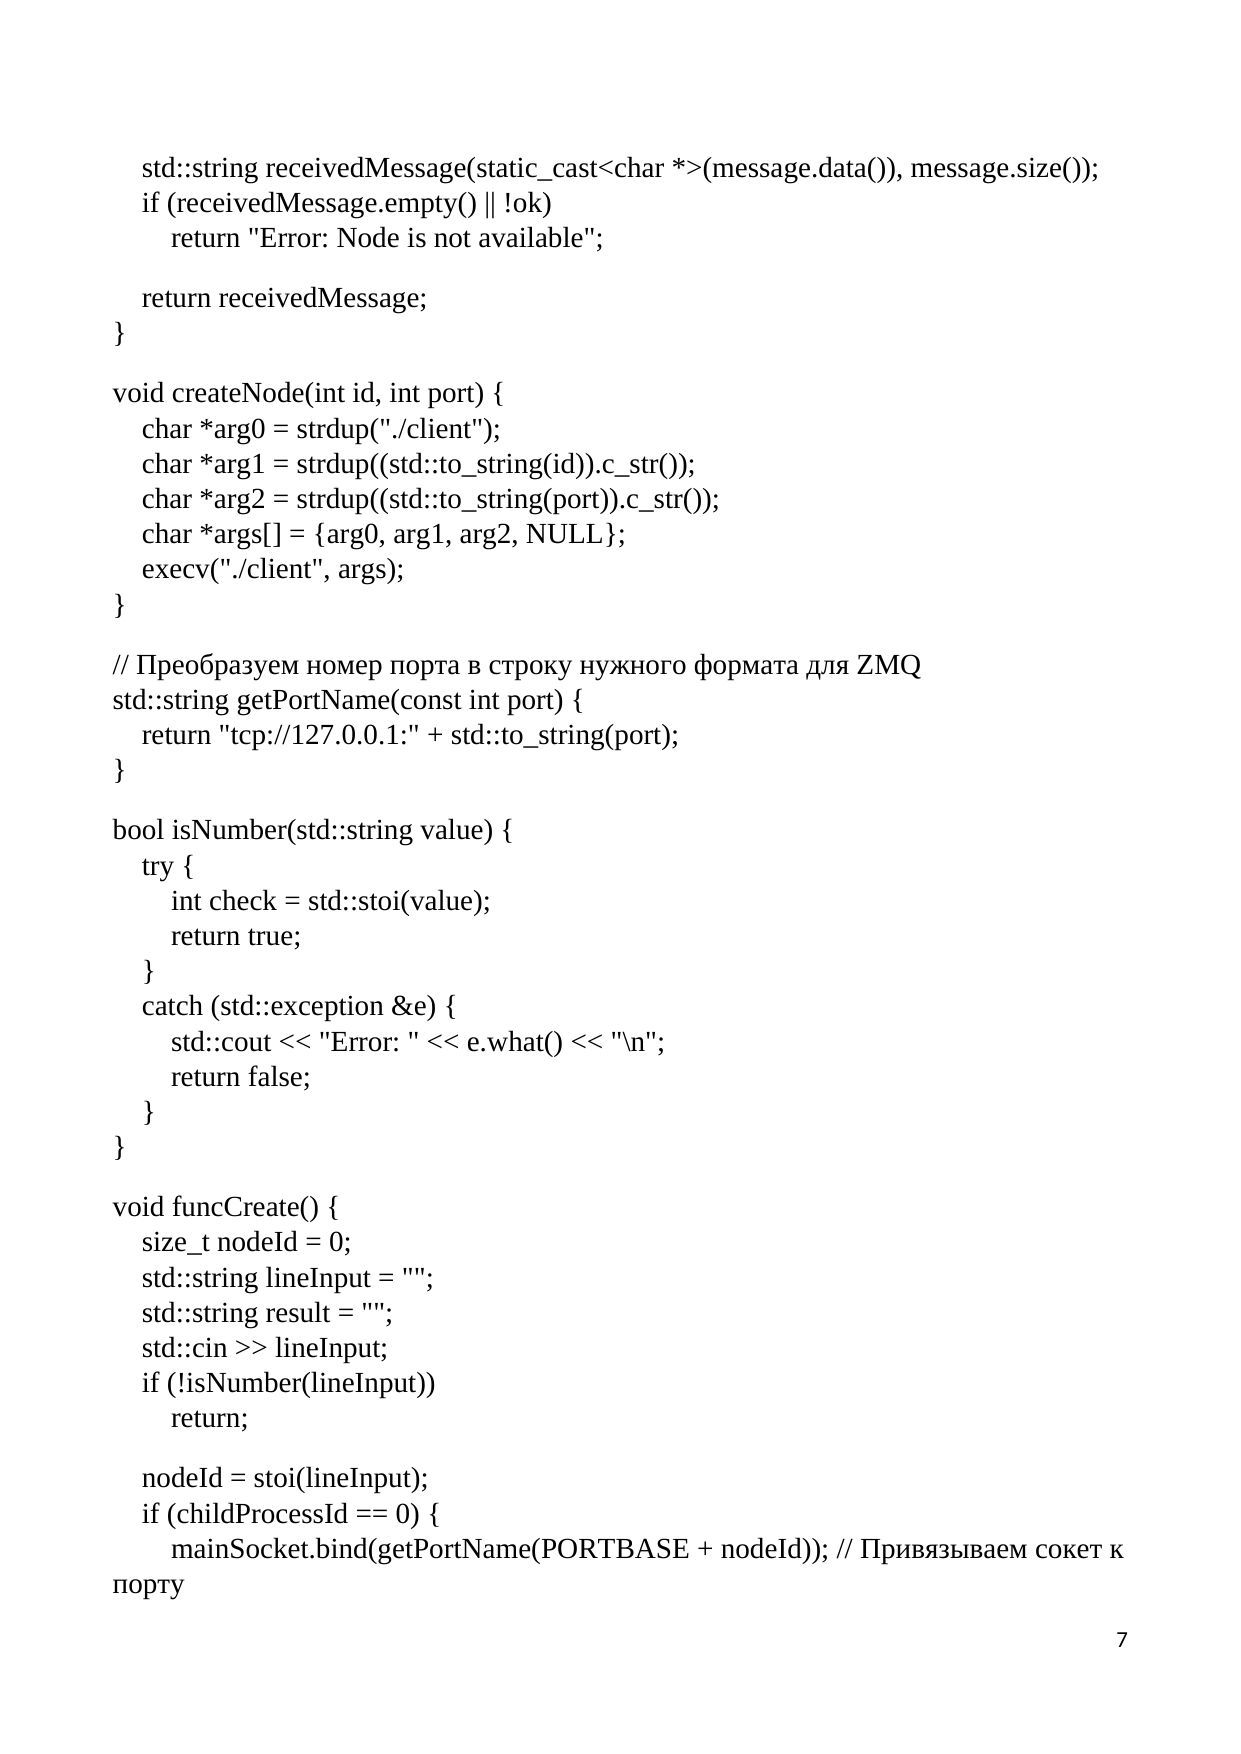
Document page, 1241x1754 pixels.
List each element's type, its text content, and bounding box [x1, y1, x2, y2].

text } [112, 953, 1128, 987]
text char *arg2 = strdup((std::to_string(port)).c_str()); [112, 481, 1128, 515]
text bool isNumber(std::string value) { [112, 812, 1128, 846]
text void createNode(int id, int port) { [112, 376, 1128, 409]
text return false; [112, 1059, 1128, 1092]
text return true; [112, 918, 1128, 952]
text } [112, 752, 1128, 786]
text return; [112, 1401, 1128, 1434]
text try { [112, 848, 1128, 881]
text return receivedMessage; [112, 280, 1128, 314]
text } [112, 1129, 1128, 1163]
text std::string getPortName(const int port) { [112, 682, 1128, 716]
text catch (std::exception &e) { [112, 988, 1128, 1022]
text return "Error: Node is not available"; [112, 220, 1128, 254]
text } [112, 316, 1128, 349]
text char *args[] = {arg0, arg1, arg2, NULL}; [112, 516, 1128, 550]
text std::cin >> lineInput; [112, 1330, 1128, 1364]
text std::string result = ""; [112, 1295, 1128, 1328]
text int check = std::stoi(value); [112, 883, 1128, 916]
text } [112, 1094, 1128, 1128]
text if (receivedMessage.empty() || !ok) [112, 185, 1128, 219]
text std::string receivedMessage(static_cast<char *>(message.data()), message.size()); [112, 150, 1128, 183]
text std::cout << "Error: " << e.what() << "\n"; [112, 1024, 1128, 1057]
text } [112, 587, 1128, 620]
text // Преобразуем номер порта в строку нужного формата для ZMQ [112, 647, 1128, 680]
text size_t nodeId = 0; [112, 1224, 1128, 1258]
text mainSocket.bind(getPortName(PORTBASE + nodeId)); // Привязываем сокет к порту [112, 1531, 1128, 1600]
text char *arg0 = strdup("./client"); [112, 411, 1128, 444]
text nodeId = stoi(lineInput); [112, 1461, 1128, 1494]
text void funcCreate() { [112, 1189, 1128, 1223]
text if (!isNumber(lineInput)) [112, 1365, 1128, 1399]
text std::string lineInput = ""; [112, 1260, 1128, 1293]
text char *arg1 = strdup((std::to_string(id)).c_str()); [112, 446, 1128, 479]
text if (childProcessId == 0) { [112, 1496, 1128, 1529]
text execv("./client", args); [112, 552, 1128, 585]
text return "tcp://127.0.0.1:" + std::to_string(port); [112, 717, 1128, 751]
